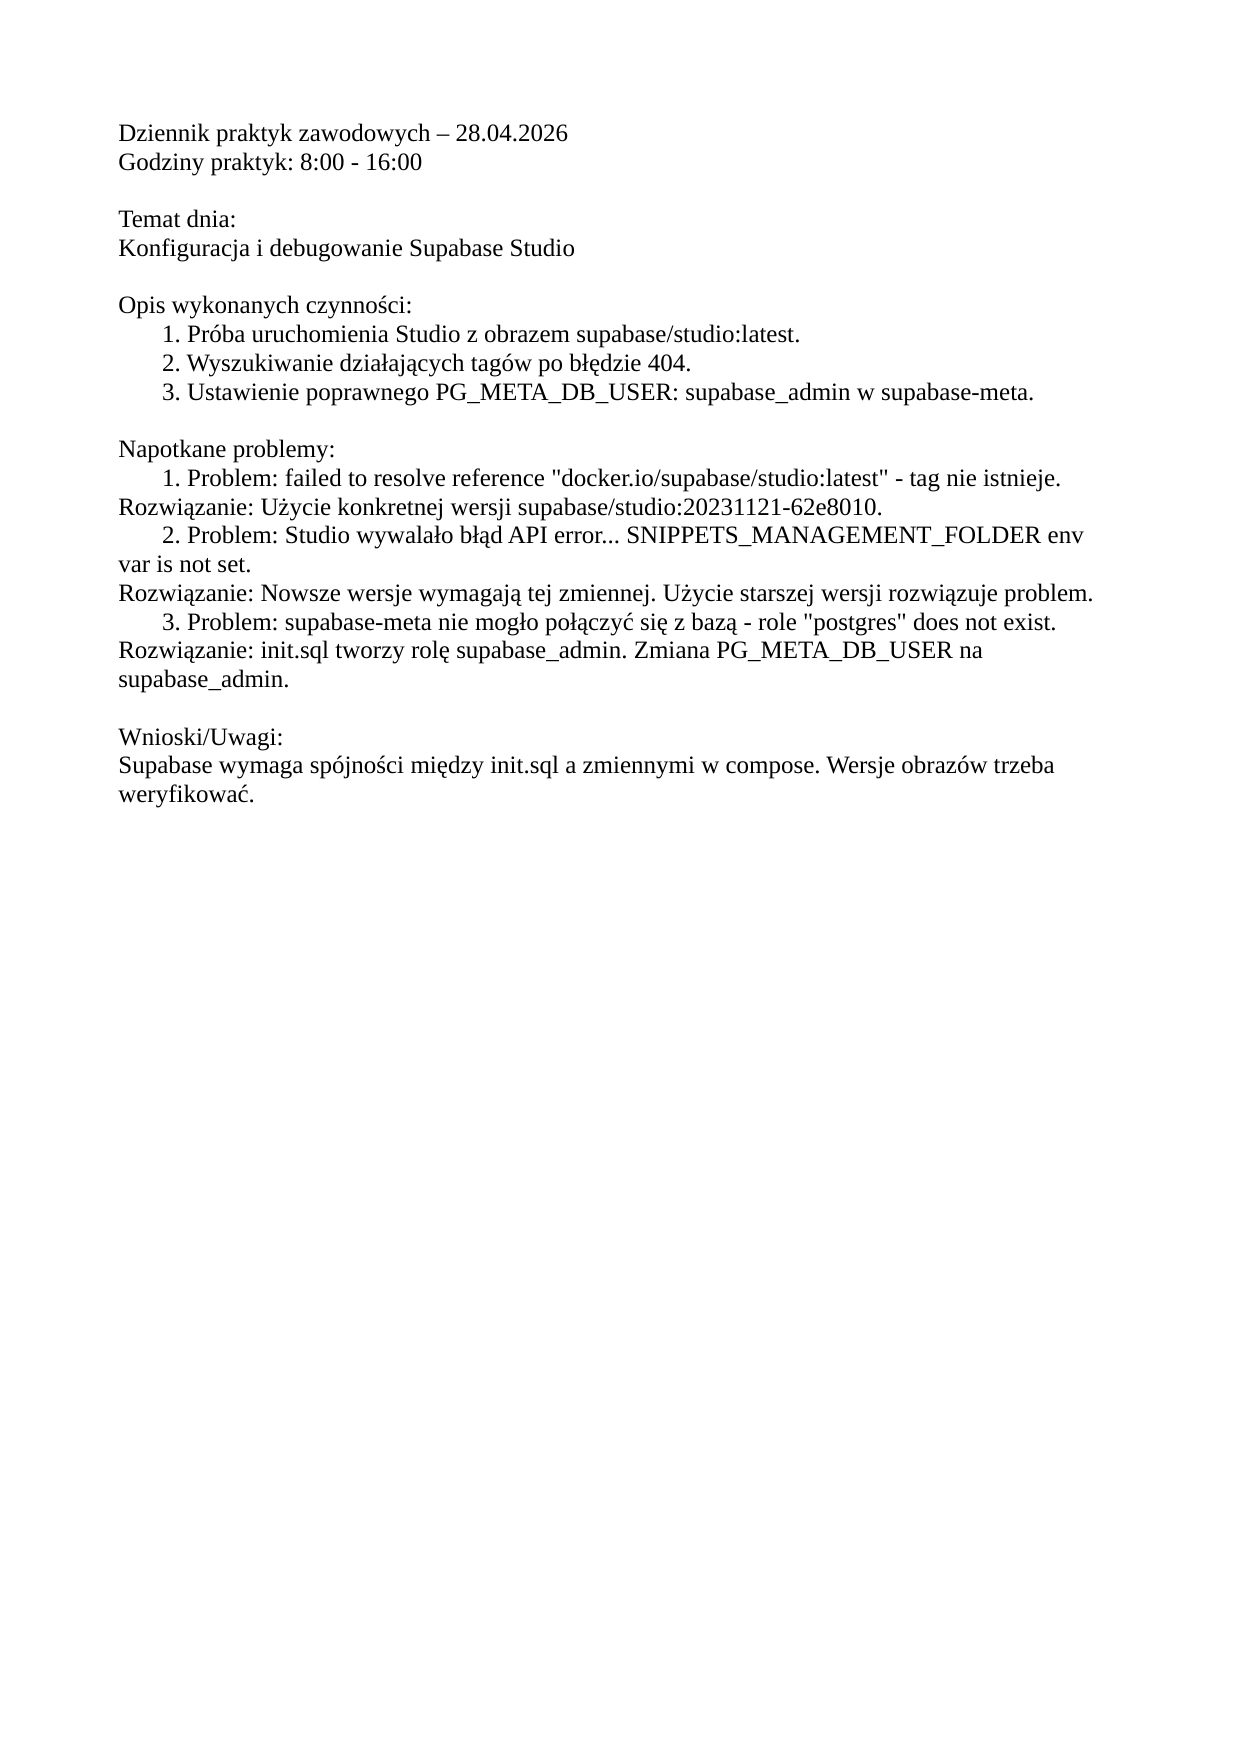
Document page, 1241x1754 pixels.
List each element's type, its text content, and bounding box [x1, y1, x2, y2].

text Dziennik praktyk zawodowych – 28.04.2026 Godziny praktyk: 8:00 - 16:00 Temat dnia: Konfiguracja i debugowanie Supabase Studio Opis wykonanych czynności: 1. Próba uruchomienia Studio z obrazem supabase/studio:latest. 2. Wyszukiwanie działających tagów po błędzie 404. 3. Ustawienie poprawnego PG_META_DB_USER: supabase_admin w supabase-meta. Napotkane problemy: 1. Problem: failed to resolve reference "docker.io/supabase/studio:latest" - tag nie istnieje. Rozwiązanie: Użycie konkretnej wersji supabase/studio:20231121-62e8010. 2. Problem: Studio wywalało błąd API error... SNIPPETS_MANAGEMENT_FOLDER env var is not set. Rozwiązanie: Nowsze wersje wymagają tej zmiennej. Użycie starszej wersji rozwiązuje problem. 3. Problem: supabase-meta nie mogło połączyć się z bazą - role "postgres" does not exist. Rozwiązanie: init.sql tworzy rolę supabase_admin. Zmiana PG_META_DB_USER na supabase_admin. Wnioski/Uwagi: Supabase wymaga spójności między init.sql a zmiennymi w compose. Wersje obrazów trzeba weryfikować. [118, 118, 1122, 808]
